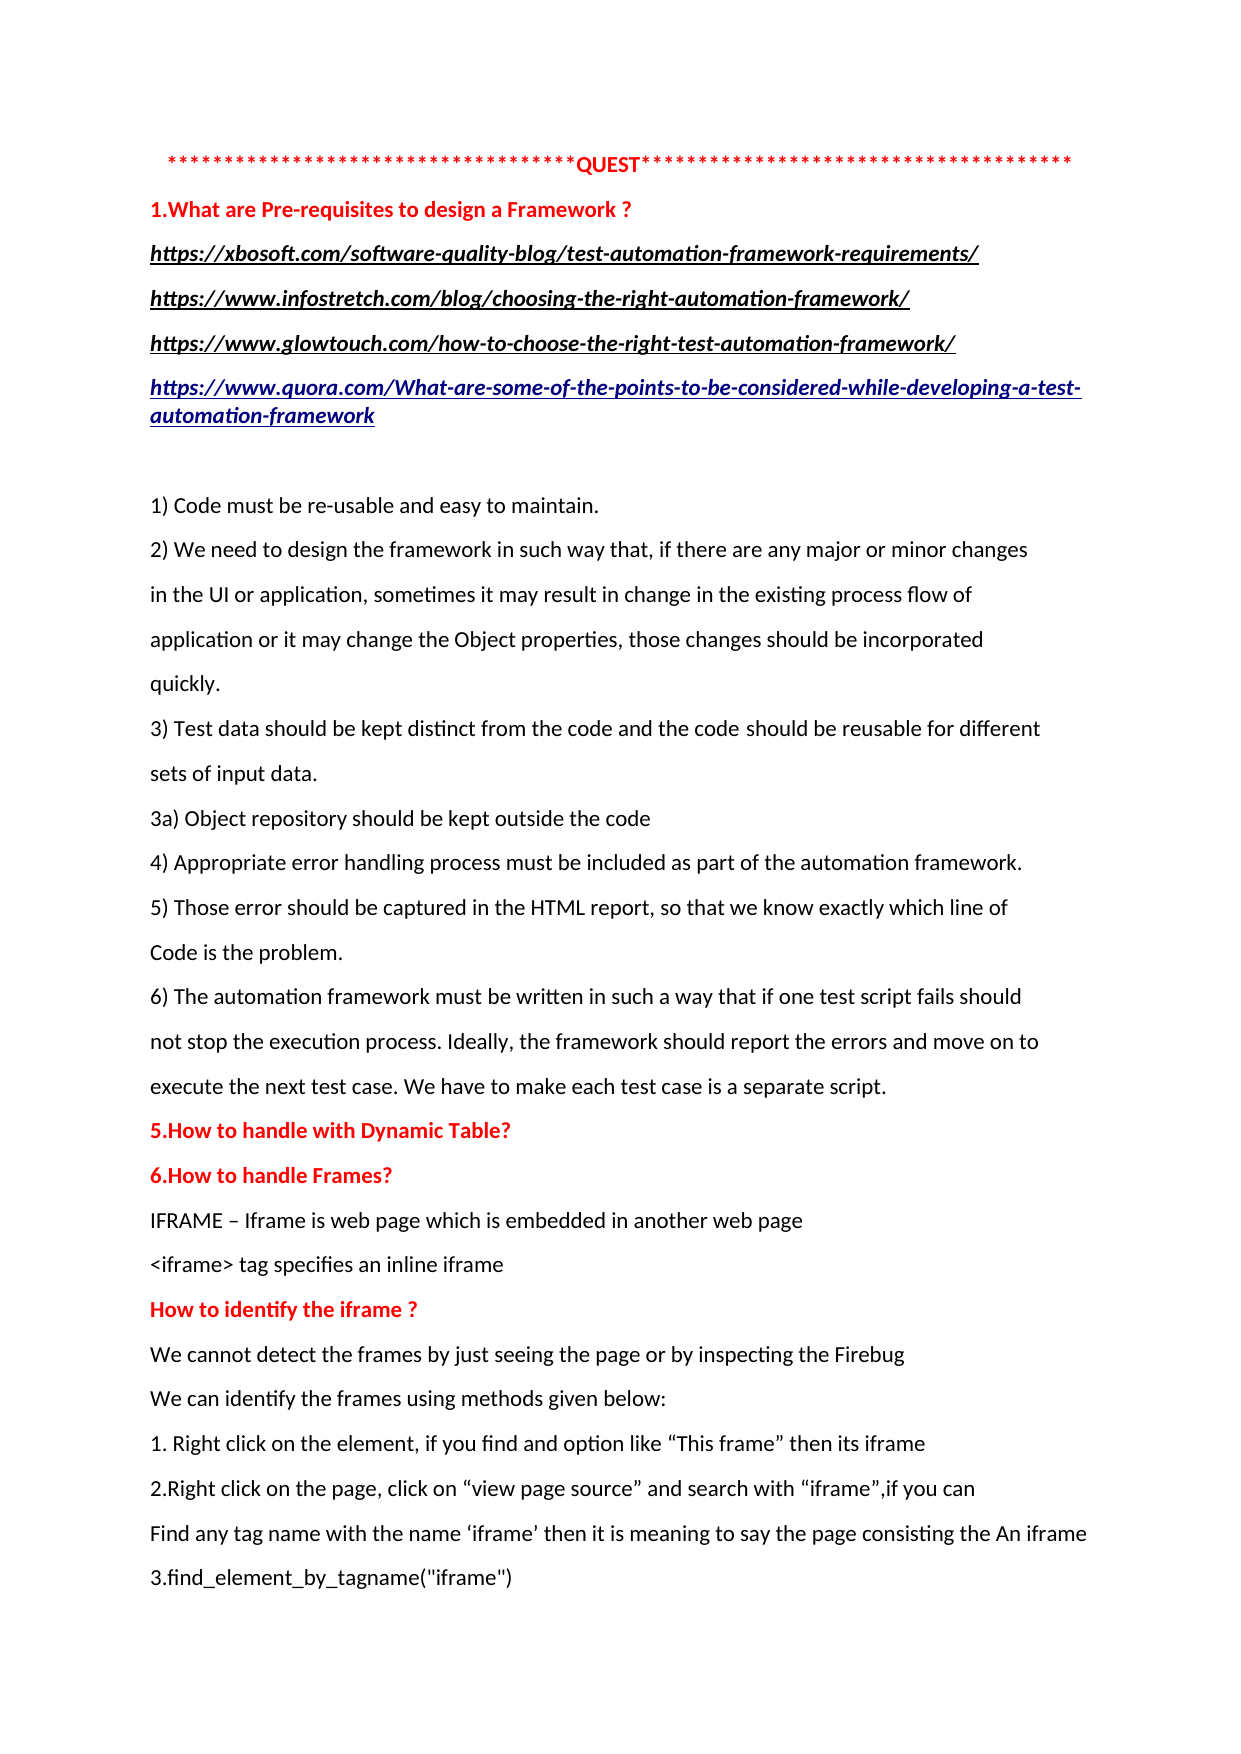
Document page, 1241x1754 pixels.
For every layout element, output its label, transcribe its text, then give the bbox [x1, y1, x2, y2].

text 5.How to handle with Dynamic Table? [150, 1116, 1090, 1144]
text 2) We need to design the framework in such way that, if there are any major or minor changes [150, 536, 1090, 563]
text IFRAME – Iframe is web page which is embedded in another web page [150, 1206, 1090, 1234]
text 1) Code must be re-usable and easy to maintain. [150, 491, 1090, 519]
text execute the next test case. We have to make each test case is a separate script. [150, 1072, 1090, 1100]
text 3a) Object repository should be kept outside the code [150, 804, 1090, 832]
text 1. Right click on the element, if you find and option like “This frame” then its iframe [150, 1429, 1090, 1457]
text <iframe> tag specifies an inline iframe [150, 1251, 1090, 1278]
text Code is the problem. [150, 938, 1090, 966]
text https://www.glowtouch.com/how-to-choose-the-right-test-automation-framework/ [150, 329, 1090, 357]
text ************************************QUEST************************************** [150, 150, 1090, 178]
text https://www.infostretch.com/blog/choosing-the-right-automation-framework/ [150, 284, 1090, 312]
text 6.How to handle Frames? [150, 1161, 1090, 1189]
text 3.find_element_by_tagname("iframe") [150, 1563, 1090, 1591]
text 4) Appropriate error handling process must be included as part of the automation framework. [150, 848, 1090, 876]
text 3) Test data should be kept distinct from the code and the code should be reusable for different [150, 714, 1090, 742]
text 5) Those error should be captured in the HTML report, so that we know exactly which line of [150, 893, 1090, 921]
text 2.Right click on the page, click on “view page source” and search with “iframe”,if you can [150, 1474, 1090, 1502]
text Find any tag name with the name ‘iframe’ then it is meaning to say the page consisting the An iframe [150, 1519, 1090, 1547]
text 1.What are Pre-requisites to design a Framework ? [150, 195, 1090, 223]
text https://www.quora.com/What-are-some-of-the-points-to-be-considered-while-developing-a-test-automation-framework [150, 373, 1090, 429]
text We cannot detect the frames by just seeing the page or by inspecting the Firebug [150, 1340, 1090, 1368]
text quickly. [150, 669, 1090, 698]
text application or it may change the Object properties, those changes should be incorporated [150, 625, 1090, 653]
text https://xbosoft.com/software-quality-blog/test-automation-framework-requirements/ [150, 239, 1090, 267]
text 6) The automation framework must be written in such a way that if one test script fails should [150, 982, 1090, 1010]
text not stop the execution process. Ideally, the framework should report the errors and move on to [150, 1027, 1090, 1055]
text sets of input data. [150, 759, 1090, 787]
text How to identify the iframe ? [150, 1295, 1090, 1323]
text We can identify the frames using methods given below: [150, 1384, 1090, 1413]
text in the UI or application, sometimes it may result in change in the existing process flow of [150, 580, 1090, 608]
